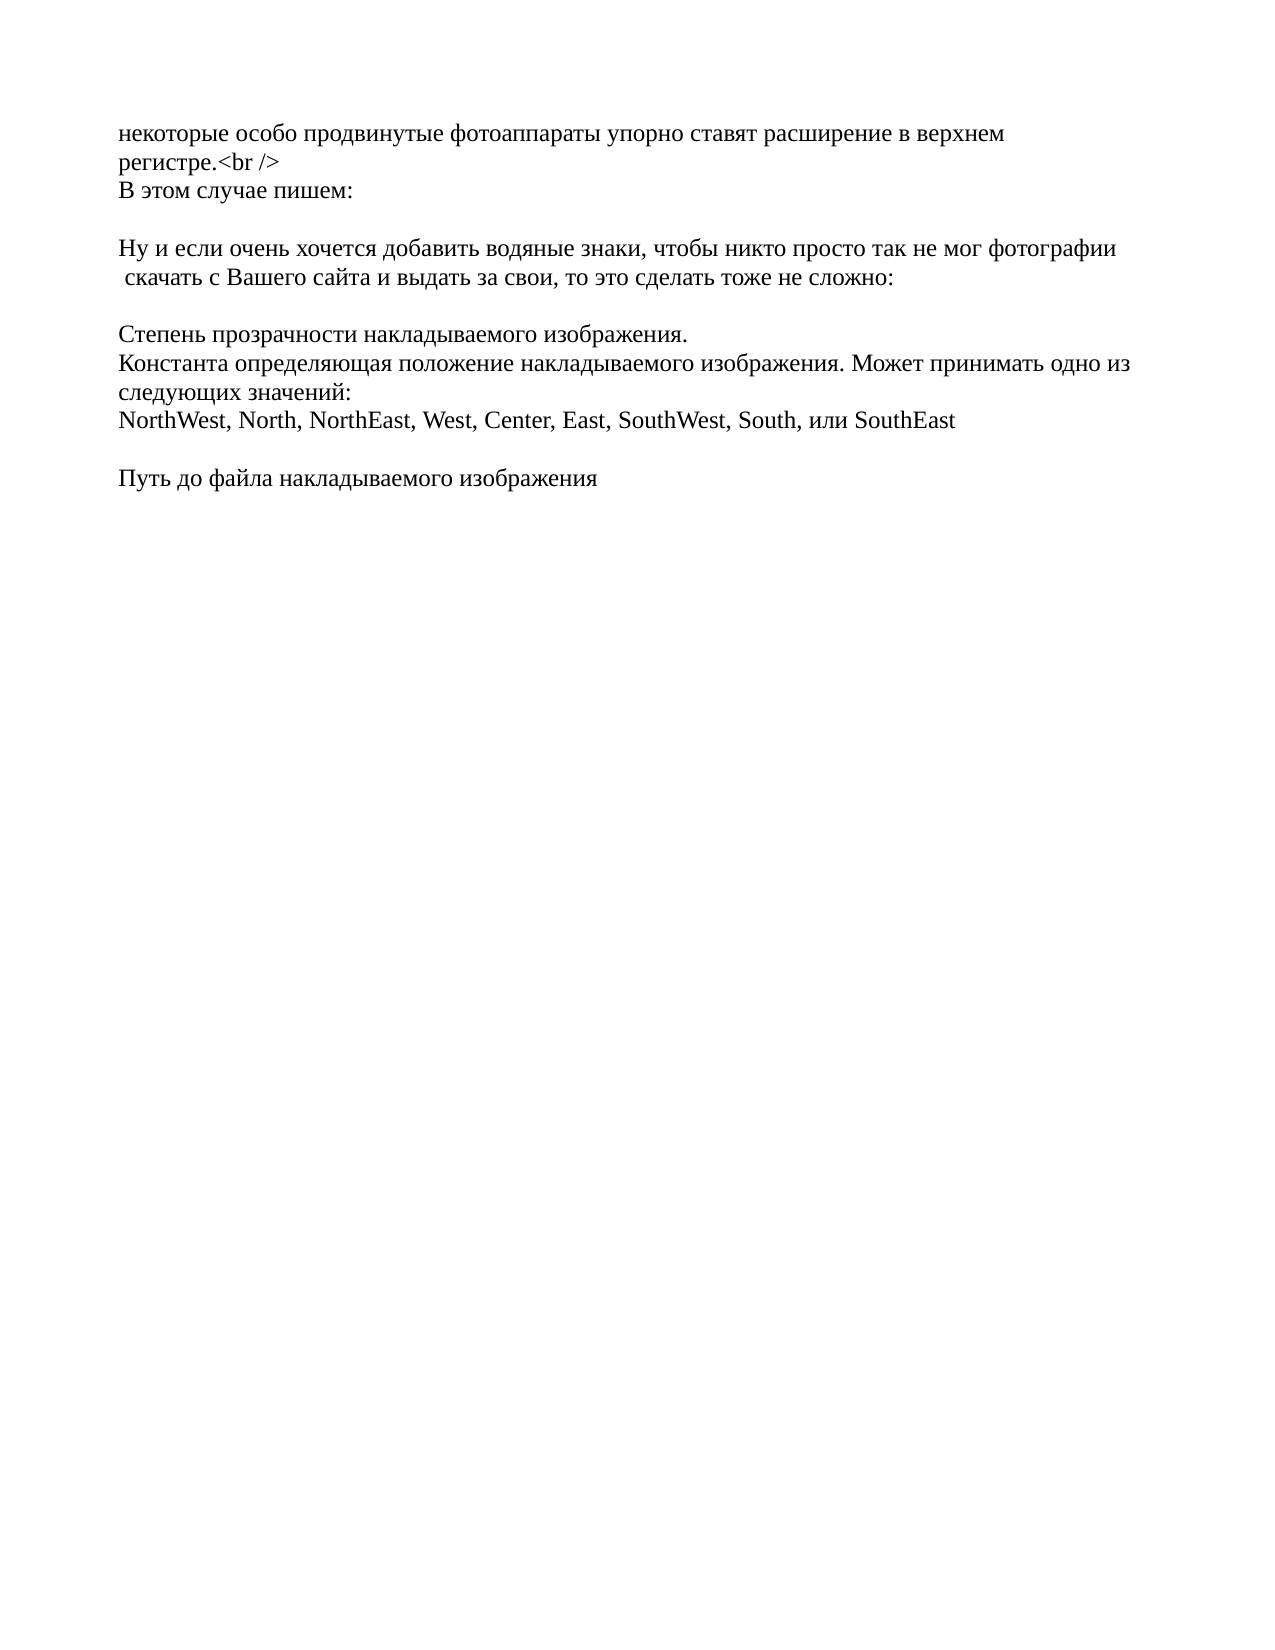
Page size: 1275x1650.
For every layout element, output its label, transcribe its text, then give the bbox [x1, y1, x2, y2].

text Ну и если очень хочется добавить водяные знаки, чтобы никто просто так не мог фотографии [118, 233, 1157, 262]
text Константа определяющая положение накладываемого изображения. Может принимать одно из следующих значений: [118, 348, 1157, 406]
text Степень прозрачности накладываемого изображения. [118, 319, 1157, 348]
text В этом случае пишем: [118, 176, 1157, 204]
text Путь до файла накладываемого изображения [118, 463, 1157, 492]
text скачать с Вашего сайта и выдать за свои, то это сделать тоже не сложно: [118, 262, 1157, 291]
text некоторые особо продвинутые фотоаппараты упорно ставят расширение в верхнем регистре.<br /> [118, 118, 1157, 176]
text NorthWest, North, NorthEast, West, Center, East, SouthWest, South, или SouthEast [118, 406, 1157, 434]
